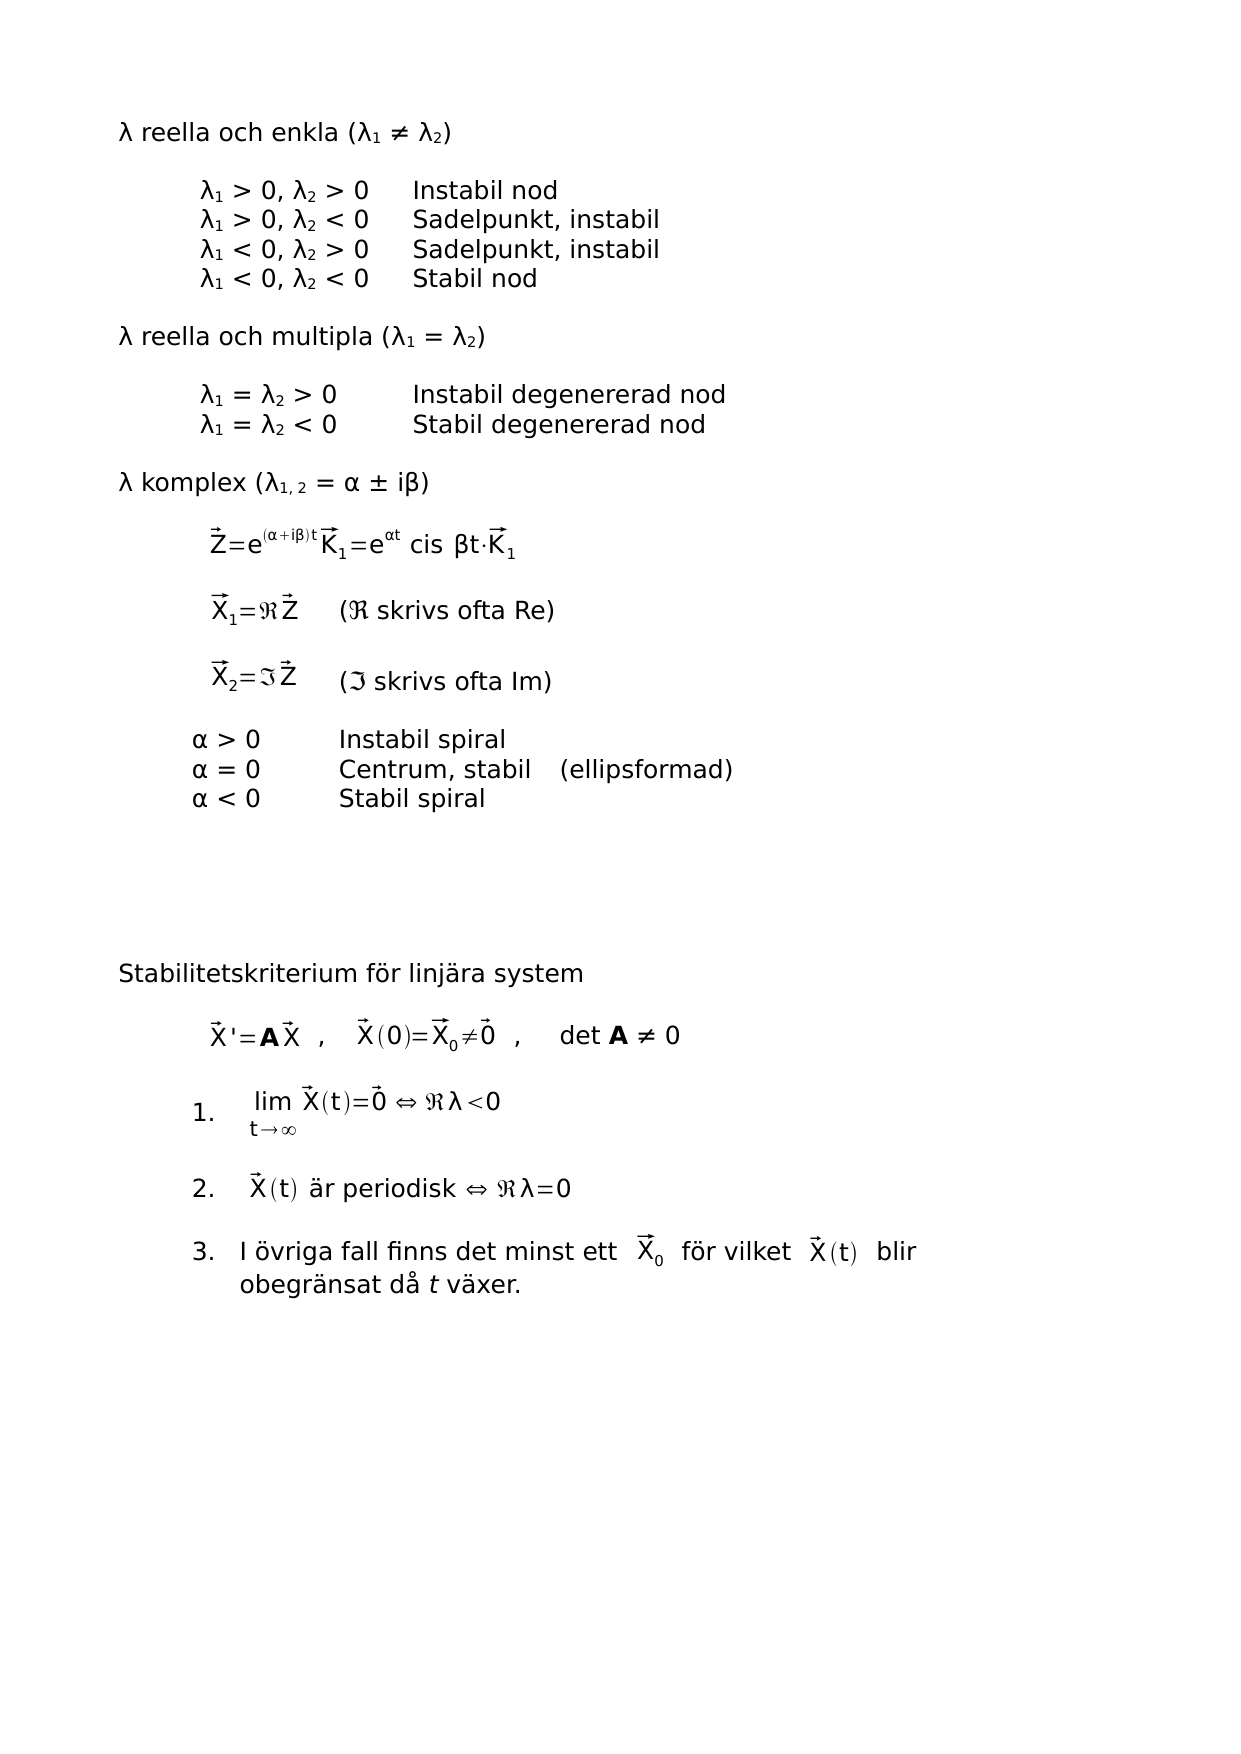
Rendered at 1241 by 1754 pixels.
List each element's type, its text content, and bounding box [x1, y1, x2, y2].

text α = 0 Centrum, stabil (ellipsformad) [118, 755, 1122, 784]
text λ reella och multipla (λ1 = λ2) [118, 322, 1122, 351]
text 1. [118, 1084, 1122, 1142]
text λ1 > 0, λ2 > 0 Instabil nod [118, 176, 1122, 206]
text obegränsat då t växer. [118, 1270, 1122, 1299]
text α > 0 Instabil spiral [118, 726, 1122, 755]
text 2. [118, 1171, 1122, 1204]
text λ1 = λ2 < 0 Stabil degenererad nod [118, 410, 1122, 439]
text λ1 = λ2 > 0 Instabil degenererad nod [118, 381, 1122, 410]
text λ komplex (λ1, 2 = α ± iβ) [118, 468, 1122, 497]
text λ1 < 0, λ2 < 0 Stabil nod [118, 264, 1122, 293]
text , , det A ≠ 0 [118, 1017, 1122, 1055]
text λ1 < 0, λ2 > 0 Sadelpunkt, instabil [118, 235, 1122, 264]
text λ1 > 0, λ2 < 0 Sadelpunkt, instabil [118, 206, 1122, 235]
text (ℑ skrivs ofta Im) [118, 659, 1122, 697]
text 3. I övriga fall finns det minst ettför vilketblir [118, 1233, 1122, 1270]
text (ℜ skrivs ofta Re) [118, 593, 1122, 629]
text λ reella och enkla (λ1 ≠ λ2) [118, 118, 1122, 147]
text Stabilitetskriterium för linjära system [118, 959, 1122, 988]
text α < 0 Stabil spiral [118, 784, 1122, 813]
